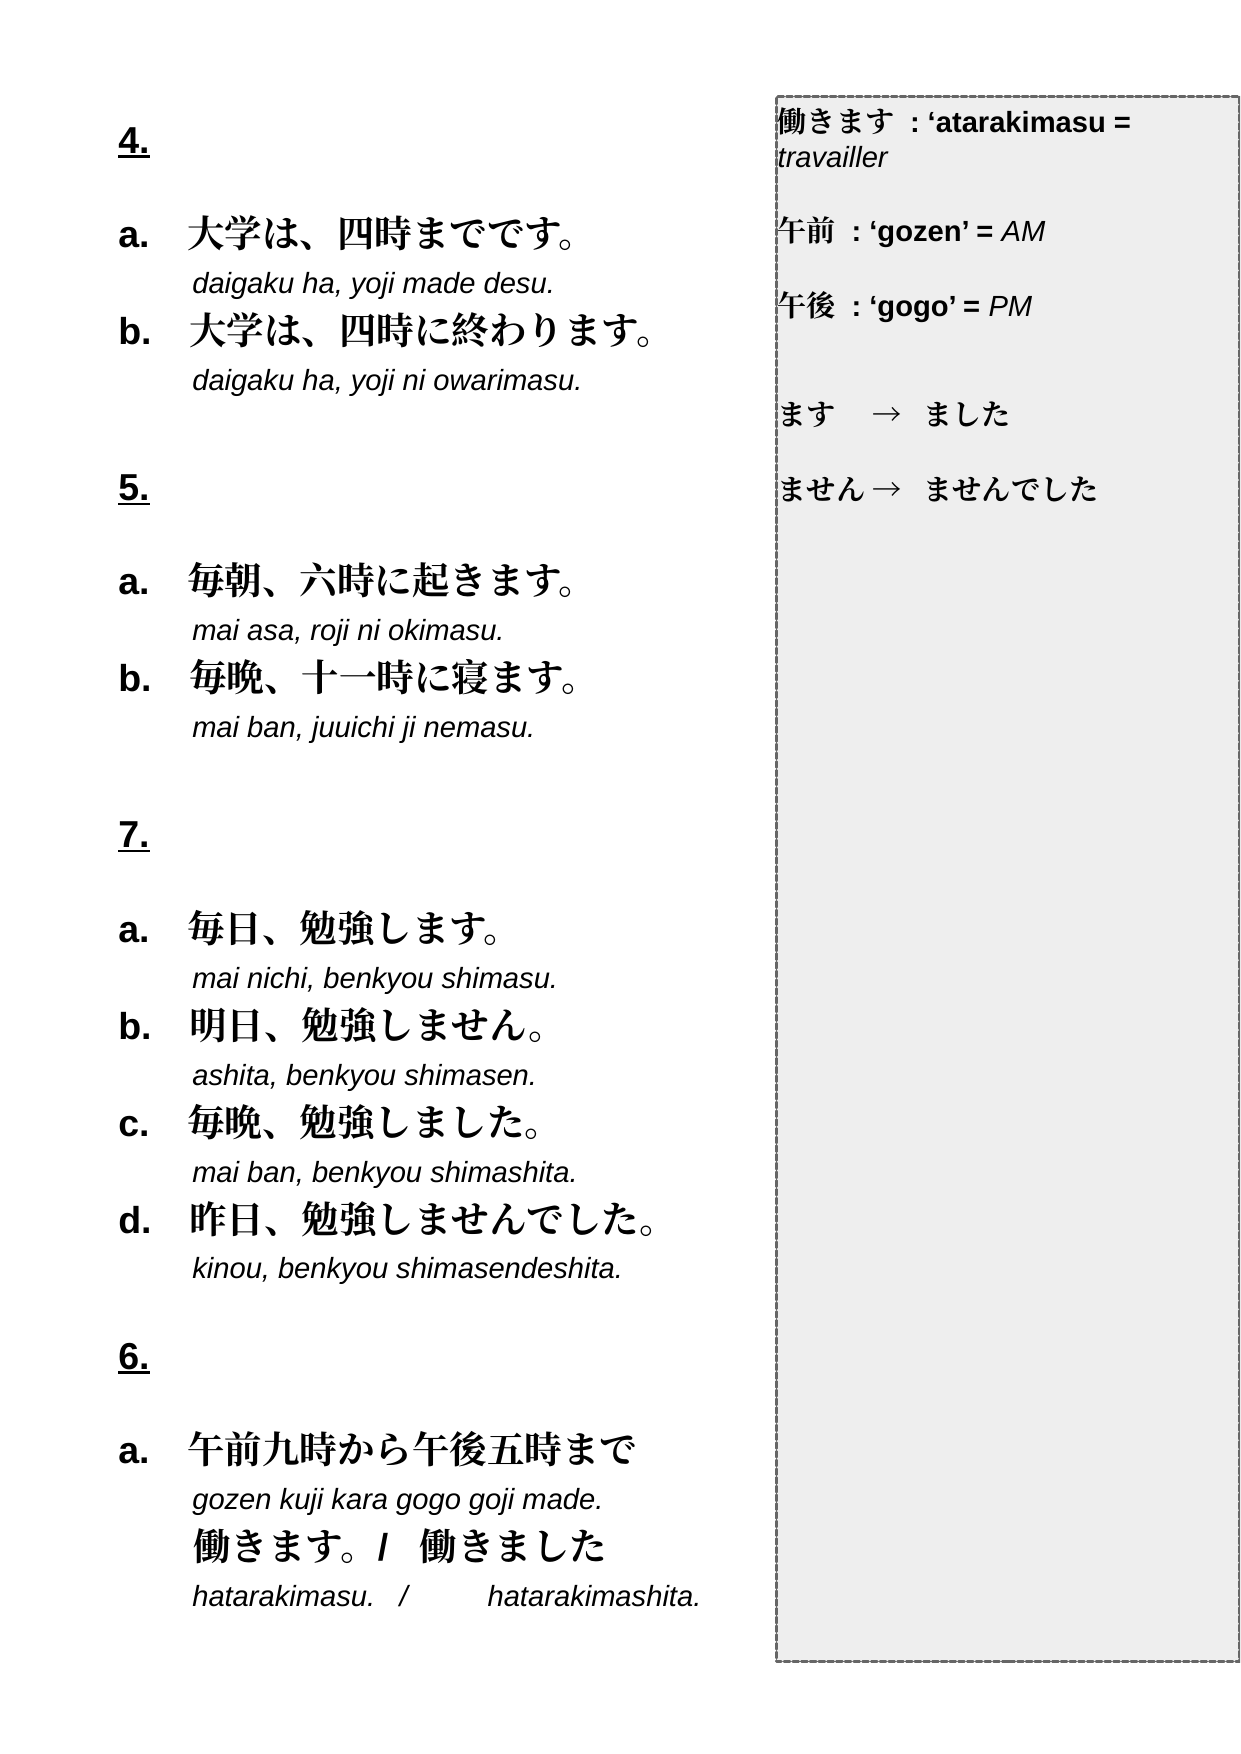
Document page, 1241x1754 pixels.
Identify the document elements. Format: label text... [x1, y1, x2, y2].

text d. 昨日、勉強しませんでした。 [118, 1190, 775, 1244]
text hatarakimasu. / hatarakimashita. [118, 1571, 775, 1614]
text 7. [118, 813, 775, 856]
text kinou, benkyou shimasendeshita. [118, 1244, 775, 1287]
text 働きます。/ 働きました [118, 1517, 775, 1571]
text a. 毎朝、六時に起きます。 [118, 552, 775, 606]
text b. 大学は、四時に終わります。 [118, 301, 775, 355]
text mai ban, juuichi ji nemasu. [118, 702, 775, 746]
text b. 毎晩、十一時に寝ます。 [118, 649, 775, 702]
text 6. [118, 1334, 775, 1377]
text b. 明日、勉強しません。 [118, 996, 775, 1050]
text mai ban, benkyou shimashita. [118, 1147, 775, 1190]
text daigaku ha, yoji ni owarimasu. [118, 355, 775, 398]
text a. 毎日、勉強します。 [118, 899, 775, 953]
text 4. [118, 118, 775, 161]
text gozen kuji kara gogo goji made. [118, 1474, 775, 1517]
text mai asa, roji ni okimasu. [118, 606, 775, 649]
text a. 午前九時から午後五時まで [118, 1420, 775, 1474]
text ashita, benkyou shimasen. [118, 1050, 775, 1093]
text mai nichi, benkyou shimasu. [118, 953, 775, 996]
text daigaku ha, yoji made desu. [118, 258, 775, 301]
text 5. [118, 465, 775, 508]
text a. 大学は、四時までです。 [118, 204, 775, 258]
text c. 毎晩、勉強しました。 [118, 1093, 775, 1147]
